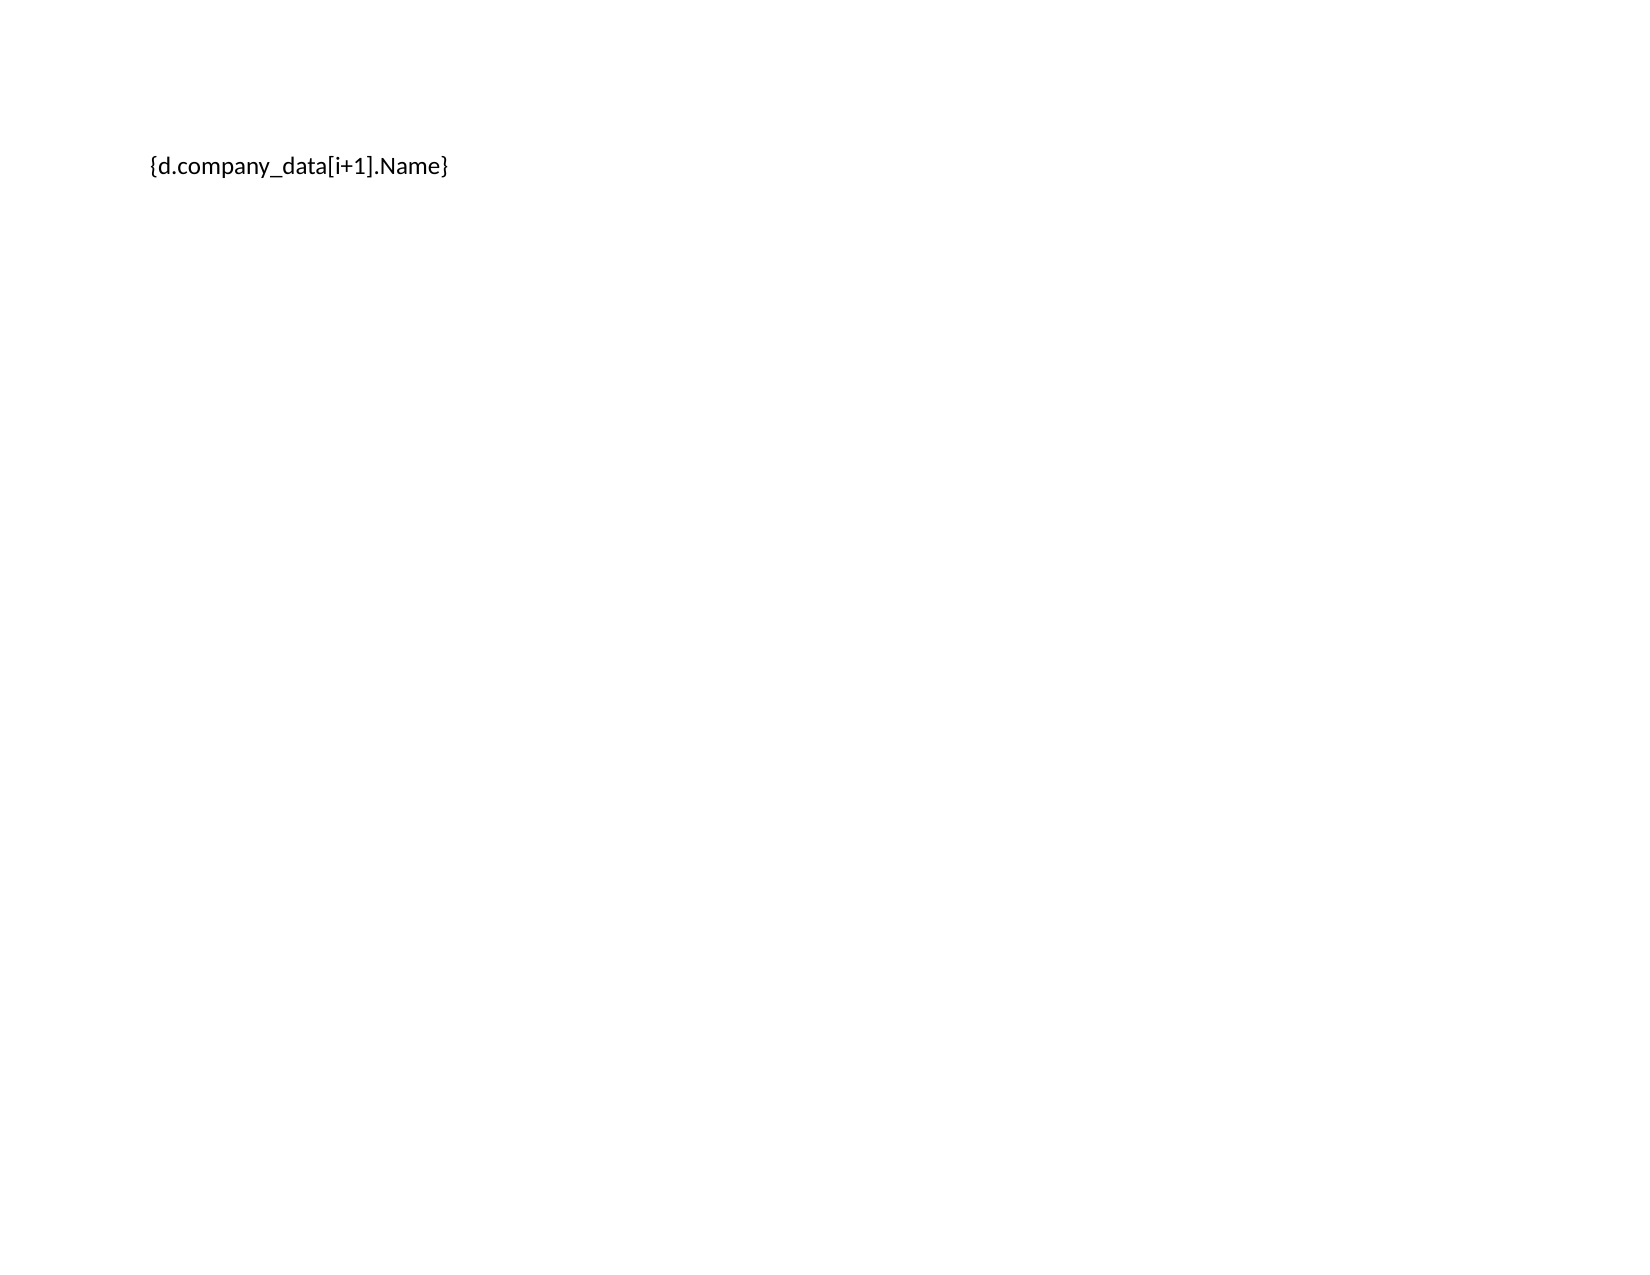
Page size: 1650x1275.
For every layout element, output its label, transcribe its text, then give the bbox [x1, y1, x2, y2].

text {d.company_data[i+1].Name} [150, 150, 1500, 181]
